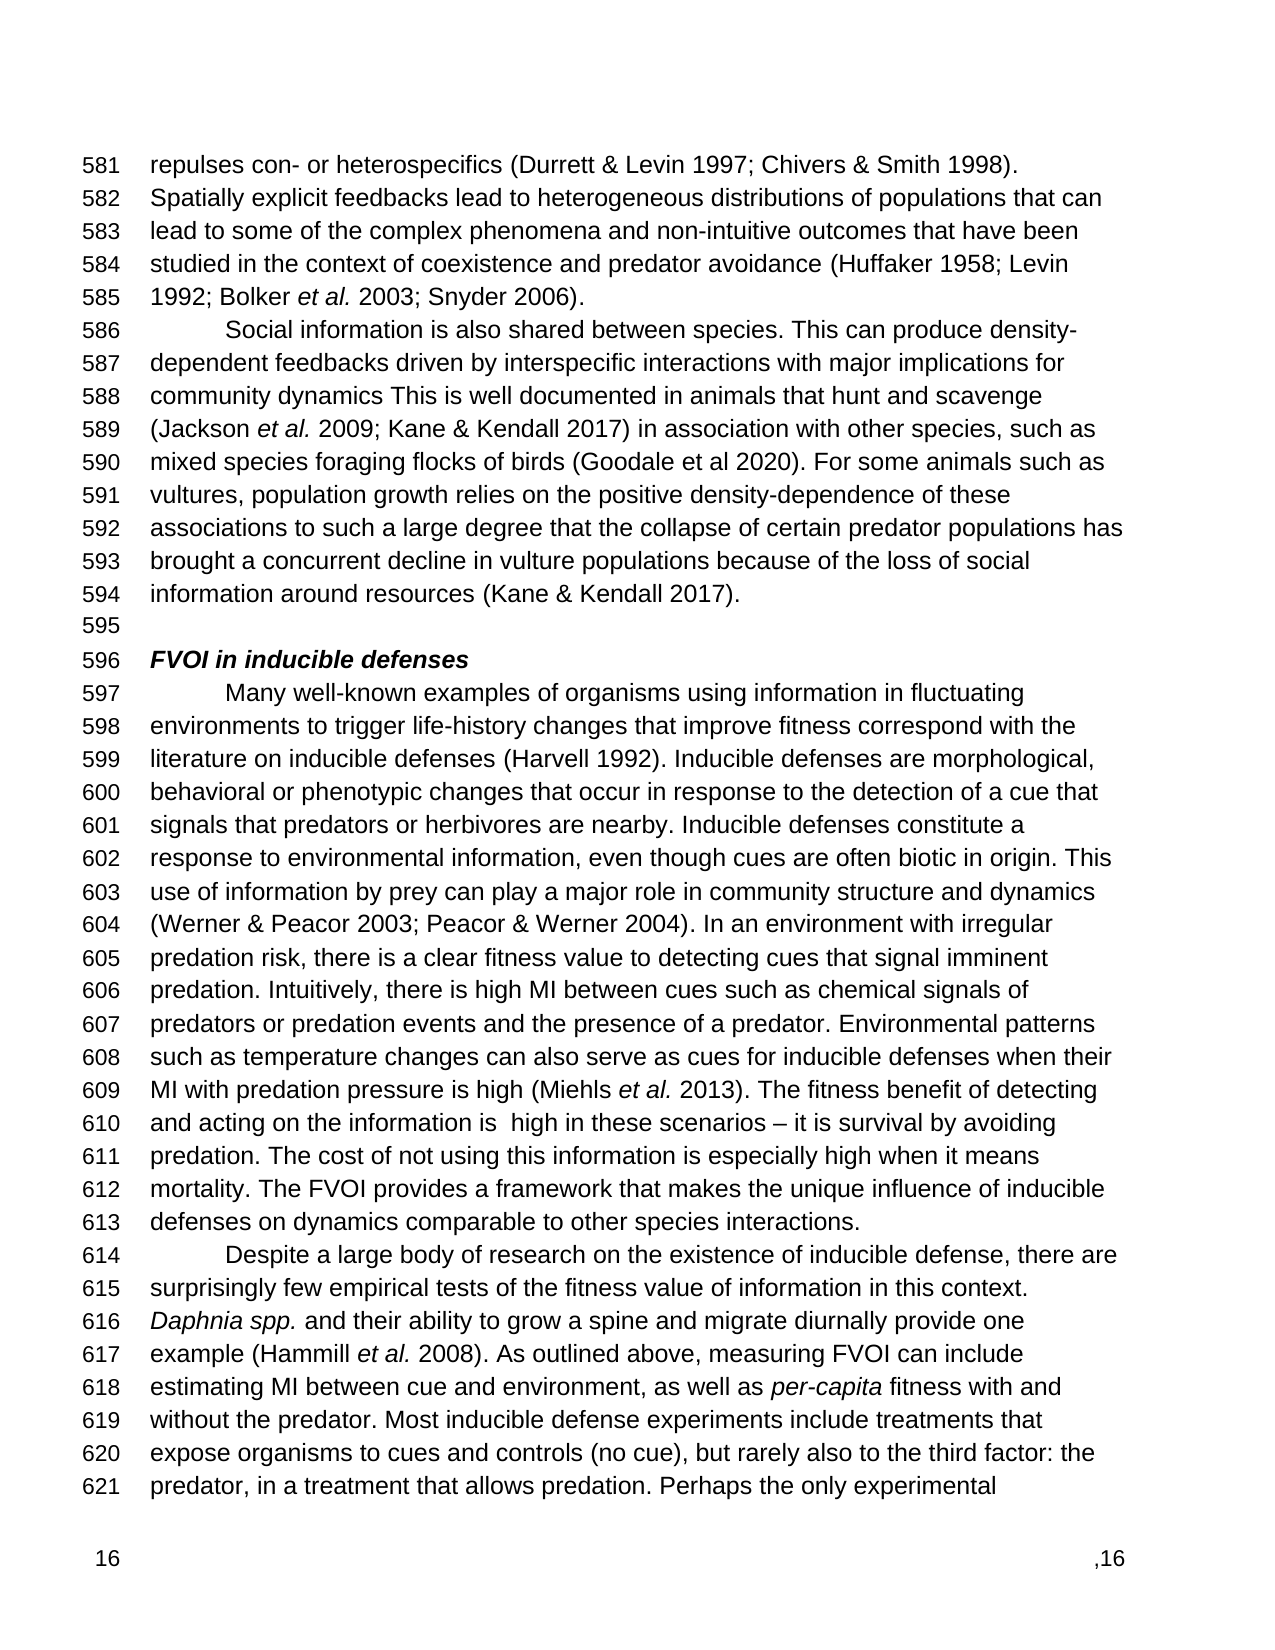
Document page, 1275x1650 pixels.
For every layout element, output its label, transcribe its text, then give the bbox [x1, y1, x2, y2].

text repulses con- or heterospecifics (Durrett & Levin 1997; Chivers & Smith 1998). Spatially explicit feedbacks lead to heterogeneous distributions of populations that can lead to some of the complex phenomena and non-intuitive outcomes that have been studied in the context of coexistence and predator avoidance (Huffaker 1958; Levin 1992; Bolker et al. 2003; Snyder 2006). [150, 150, 1125, 311]
text Many well-known examples of organisms using information in fluctuating environments to trigger life-history changes that improve fitness correspond with the literature on inducible defenses (Harvell 1992). Inducible defenses are morphological, behavioral or phenotypic changes that occur in response to the detection of a cue that signals that predators or herbivores are nearby. Inducible defenses constitute a response to environmental information, even though cues are often biotic in origin. This use of information by prey can play a major role in community structure and dynamics (Werner & Peacor 2003; Peacor & Werner 2004). In an environment with irregular predation risk, there is a clear fitness value to detecting cues that signal imminent predation. Intuitively, there is high MI between cues such as chemical signals of predators or predation events and the presence of a predator. Environmental patterns such as temperature changes can also serve as cues for inducible defenses when their MI with predation pressure is high (Miehls et al. 2013). The fitness benefit of detecting and acting on the information is high in these scenarios – it is survival by avoiding predation. The cost of not using this information is especially high when it means mortality. The FVOI provides a framework that makes the unique influence of inducible defenses on dynamics comparable to other species interactions. [150, 678, 1125, 1235]
text FVOI in inducible defenses [150, 645, 1125, 674]
text Social information is also shared between species. This can produce density-dependent feedbacks driven by interspecific interactions with major implications for community dynamics This is well documented in animals that hunt and scavenge (Jackson et al. 2009; Kane & Kendall 2017) in association with other species, such as mixed species foraging flocks of birds (Goodale et al 2020). For some animals such as vultures, population growth relies on the positive density-dependence of these associations to such a large degree that the collapse of certain predator populations has brought a concurrent decline in vulture populations because of the loss of social information around resources (Kane & Kendall 2017). [150, 315, 1125, 608]
text Despite a large body of research on the existence of inducible defense, there are surprisingly few empirical tests of the fitness value of information in this context. Daphnia spp. and their ability to grow a spine and migrate diurnally provide one example (Hammill et al. 2008). As outlined above, measuring FVOI can include estimating MI between cue and environment, as well as per-capita fitness with and without the predator. Most inducible defense experiments include treatments that expose organisms to cues and controls (no cue), but rarely also to the third factor: the predator, in a treatment that allows predation. Perhaps the only experimental [150, 1240, 1125, 1499]
